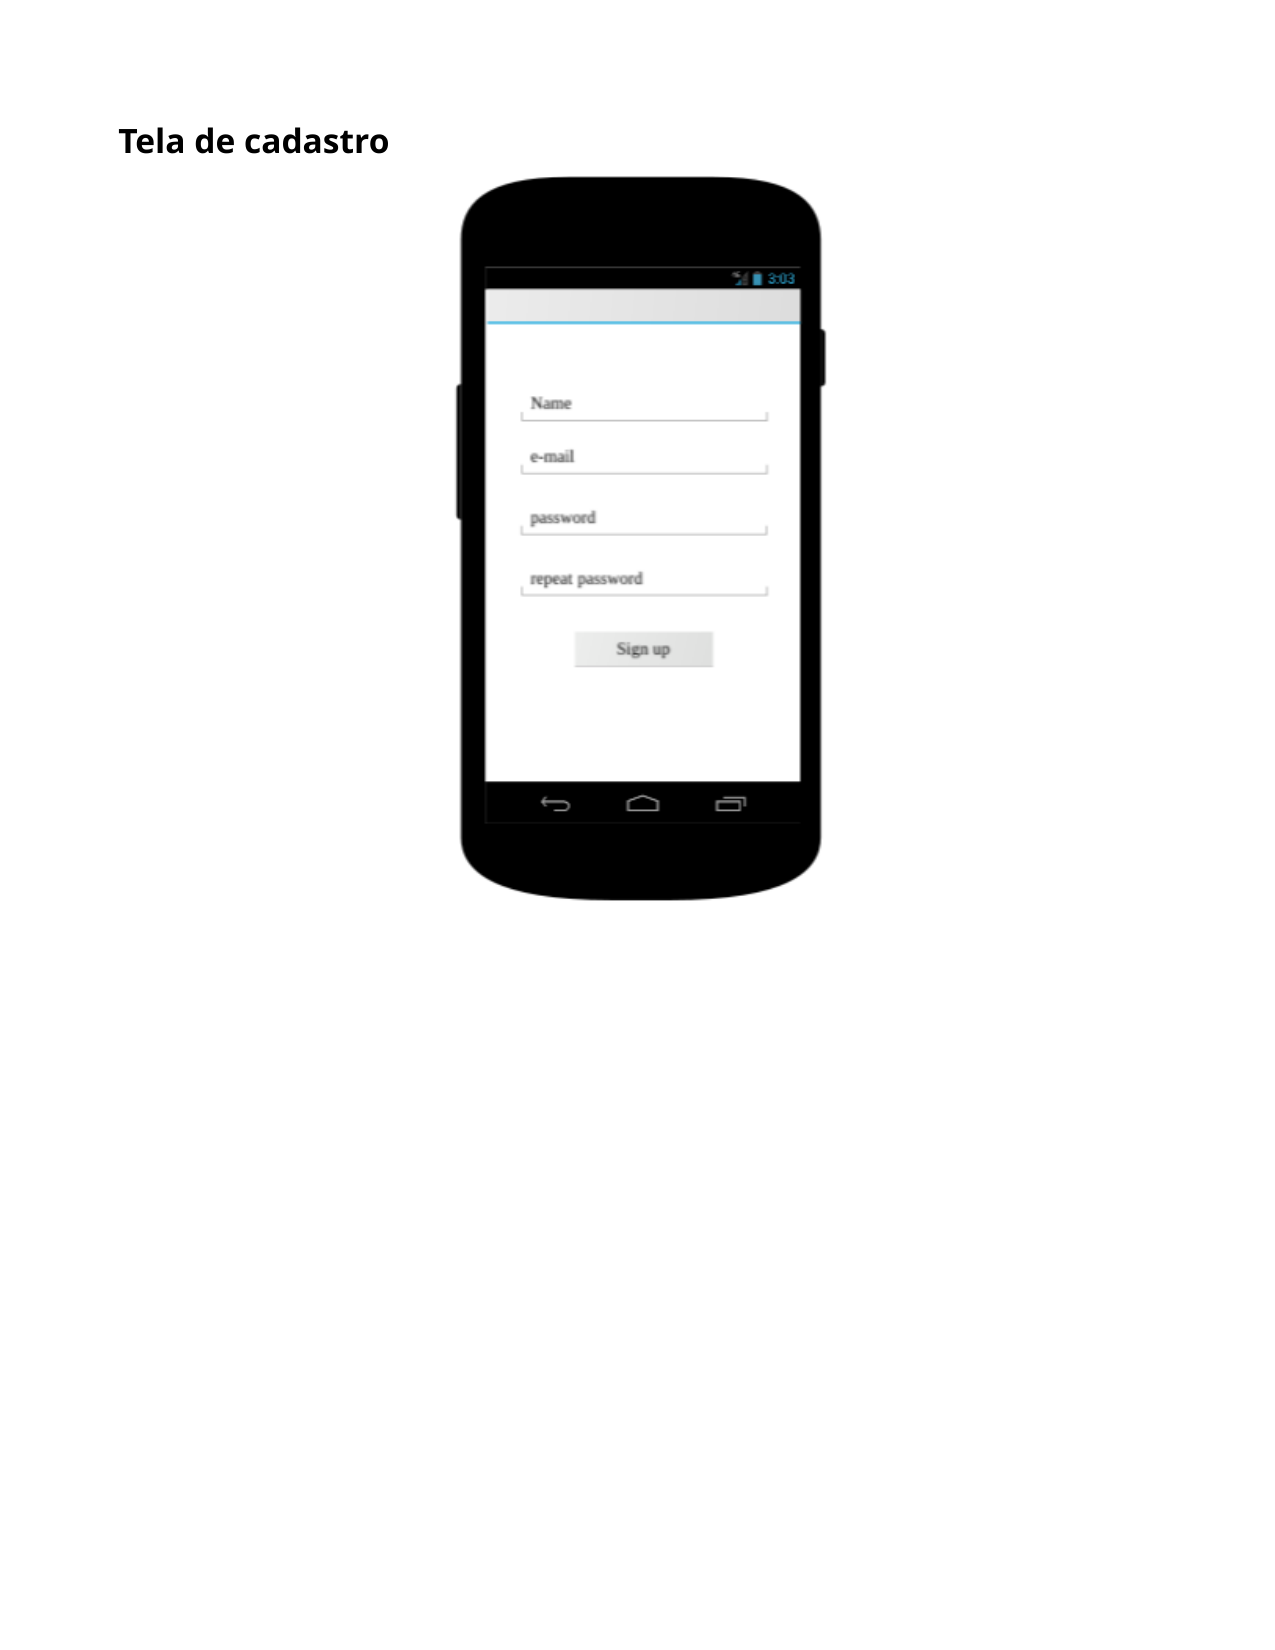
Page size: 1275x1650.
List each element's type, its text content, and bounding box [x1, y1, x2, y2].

picture [433, 176, 842, 910]
subtitle Tela de cadastro [118, 118, 1157, 164]
